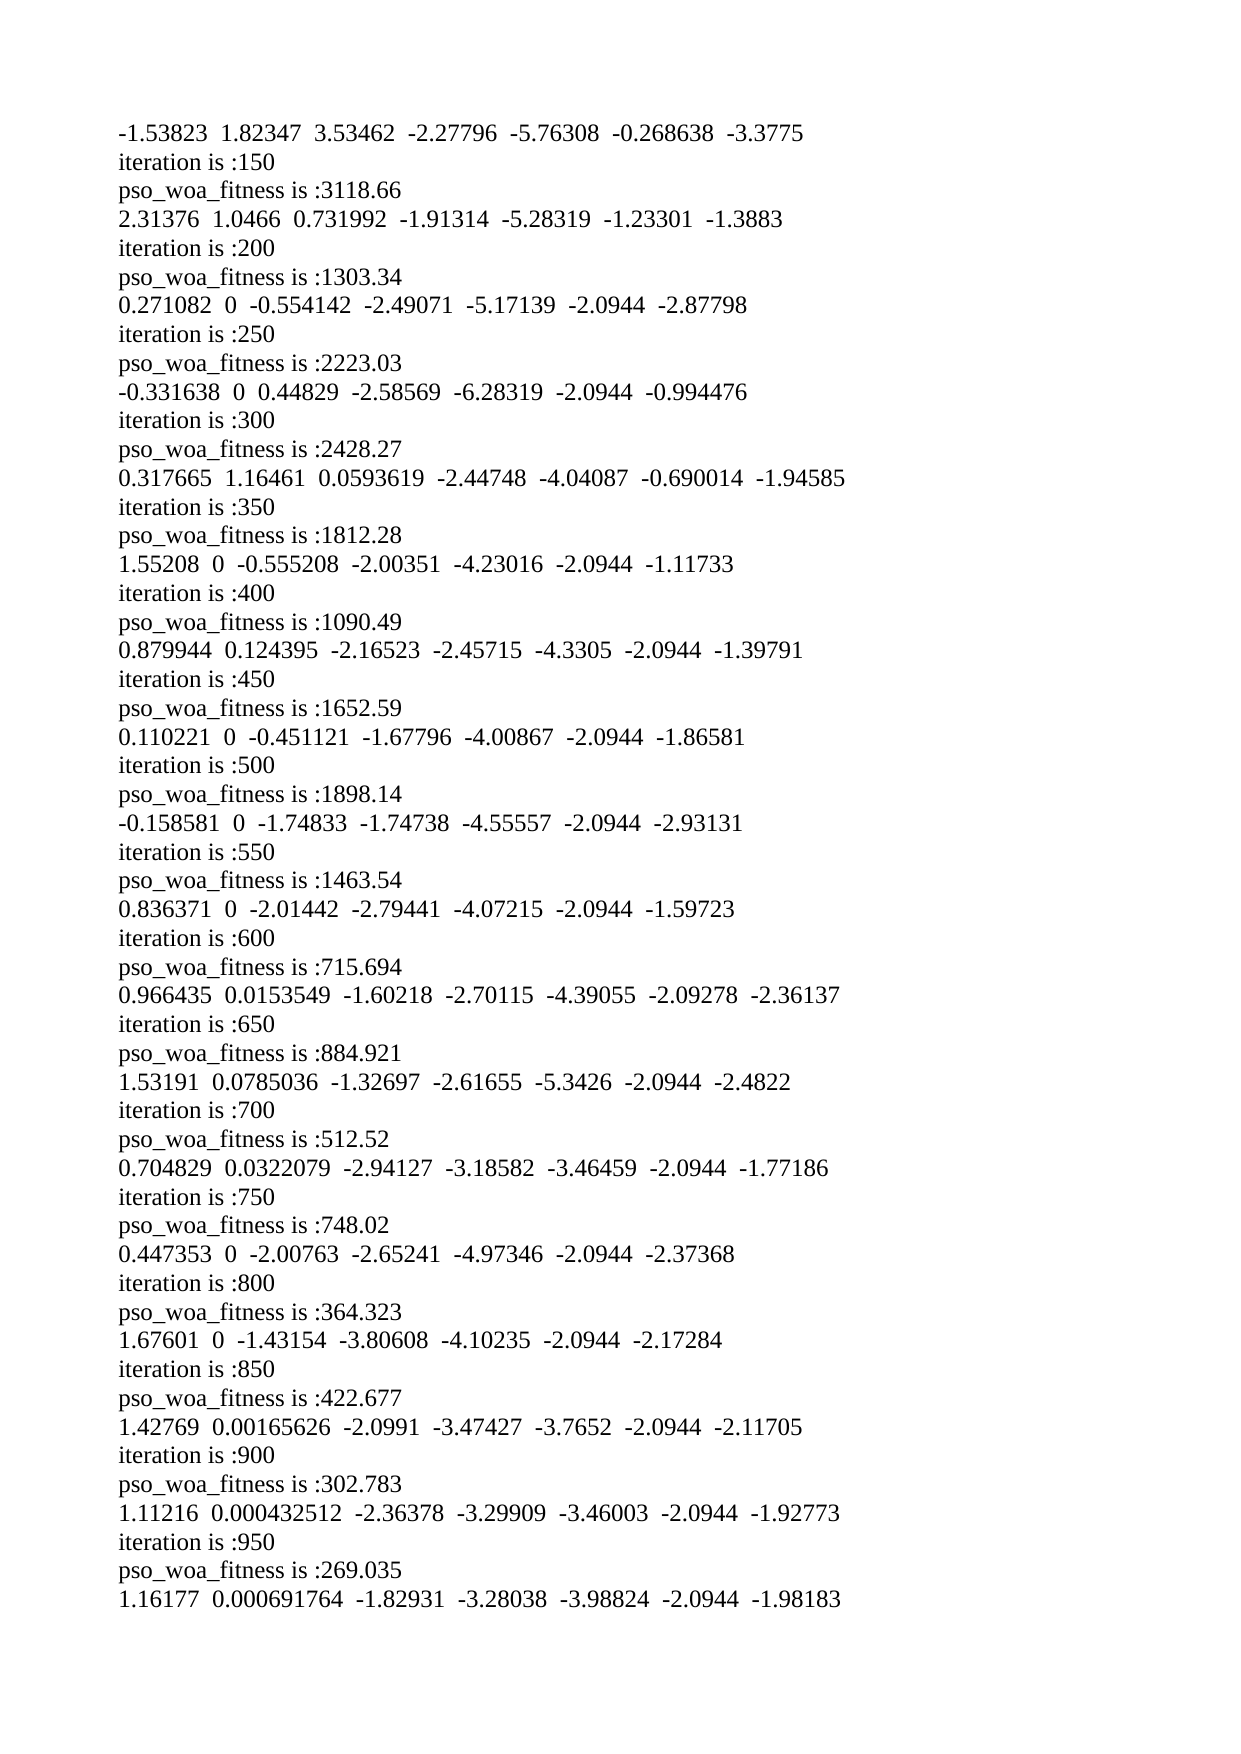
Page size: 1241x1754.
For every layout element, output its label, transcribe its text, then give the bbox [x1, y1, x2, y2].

text iteration is :950 [118, 1527, 1122, 1556]
text iteration is :800 [118, 1268, 1122, 1297]
text iteration is :300 [118, 406, 1122, 434]
text 1.16177 0.000691764 -1.82931 -3.28038 -3.98824 -2.0944 -1.98183 [118, 1584, 1122, 1613]
text -1.53823 1.82347 3.53462 -2.27796 -5.76308 -0.268638 -3.3775 [118, 118, 1122, 147]
text 0.879944 0.124395 -2.16523 -2.45715 -4.3305 -2.0944 -1.39791 [118, 636, 1122, 664]
text iteration is :150 [118, 147, 1122, 176]
text iteration is :600 [118, 923, 1122, 952]
text 1.55208 0 -0.555208 -2.00351 -4.23016 -2.0944 -1.11733 [118, 549, 1122, 578]
text pso_woa_fitness is :364.323 [118, 1297, 1122, 1326]
text pso_woa_fitness is :884.921 [118, 1038, 1122, 1067]
text iteration is :250 [118, 319, 1122, 348]
text 1.11216 0.000432512 -2.36378 -3.29909 -3.46003 -2.0944 -1.92773 [118, 1498, 1122, 1527]
text pso_woa_fitness is :1898.14 [118, 779, 1122, 808]
text iteration is :550 [118, 837, 1122, 866]
text 0.317665 1.16461 0.0593619 -2.44748 -4.04087 -0.690014 -1.94585 [118, 463, 1122, 492]
text iteration is :500 [118, 751, 1122, 779]
text pso_woa_fitness is :422.677 [118, 1383, 1122, 1412]
text iteration is :200 [118, 233, 1122, 262]
text 2.31376 1.0466 0.731992 -1.91314 -5.28319 -1.23301 -1.3883 [118, 204, 1122, 233]
text pso_woa_fitness is :748.02 [118, 1211, 1122, 1239]
text 0.836371 0 -2.01442 -2.79441 -4.07215 -2.0944 -1.59723 [118, 894, 1122, 923]
text pso_woa_fitness is :1303.34 [118, 262, 1122, 291]
text pso_woa_fitness is :269.035 [118, 1556, 1122, 1584]
text pso_woa_fitness is :2428.27 [118, 434, 1122, 463]
text pso_woa_fitness is :512.52 [118, 1124, 1122, 1153]
text 1.67601 0 -1.43154 -3.80608 -4.10235 -2.0944 -2.17284 [118, 1326, 1122, 1354]
text 0.447353 0 -2.00763 -2.65241 -4.97346 -2.0944 -2.37368 [118, 1239, 1122, 1268]
text 0.271082 0 -0.554142 -2.49071 -5.17139 -2.0944 -2.87798 [118, 291, 1122, 319]
text 0.704829 0.0322079 -2.94127 -3.18582 -3.46459 -2.0944 -1.77186 [118, 1153, 1122, 1182]
text pso_woa_fitness is :1812.28 [118, 521, 1122, 549]
text iteration is :700 [118, 1096, 1122, 1124]
text iteration is :750 [118, 1182, 1122, 1211]
text iteration is :850 [118, 1354, 1122, 1383]
text iteration is :450 [118, 664, 1122, 693]
text pso_woa_fitness is :2223.03 [118, 348, 1122, 377]
text pso_woa_fitness is :1652.59 [118, 693, 1122, 722]
text iteration is :650 [118, 1009, 1122, 1038]
text pso_woa_fitness is :1463.54 [118, 866, 1122, 894]
text 0.110221 0 -0.451121 -1.67796 -4.00867 -2.0944 -1.86581 [118, 722, 1122, 751]
text pso_woa_fitness is :3118.66 [118, 176, 1122, 204]
text -0.158581 0 -1.74833 -1.74738 -4.55557 -2.0944 -2.93131 [118, 808, 1122, 837]
text 0.966435 0.0153549 -1.60218 -2.70115 -4.39055 -2.09278 -2.36137 [118, 981, 1122, 1009]
text 1.53191 0.0785036 -1.32697 -2.61655 -5.3426 -2.0944 -2.4822 [118, 1067, 1122, 1096]
text iteration is :400 [118, 578, 1122, 607]
text iteration is :900 [118, 1441, 1122, 1469]
text pso_woa_fitness is :1090.49 [118, 607, 1122, 636]
text pso_woa_fitness is :715.694 [118, 952, 1122, 981]
text -0.331638 0 0.44829 -2.58569 -6.28319 -2.0944 -0.994476 [118, 377, 1122, 406]
text 1.42769 0.00165626 -2.0991 -3.47427 -3.7652 -2.0944 -2.11705 [118, 1412, 1122, 1441]
text pso_woa_fitness is :302.783 [118, 1469, 1122, 1498]
text iteration is :350 [118, 492, 1122, 521]
